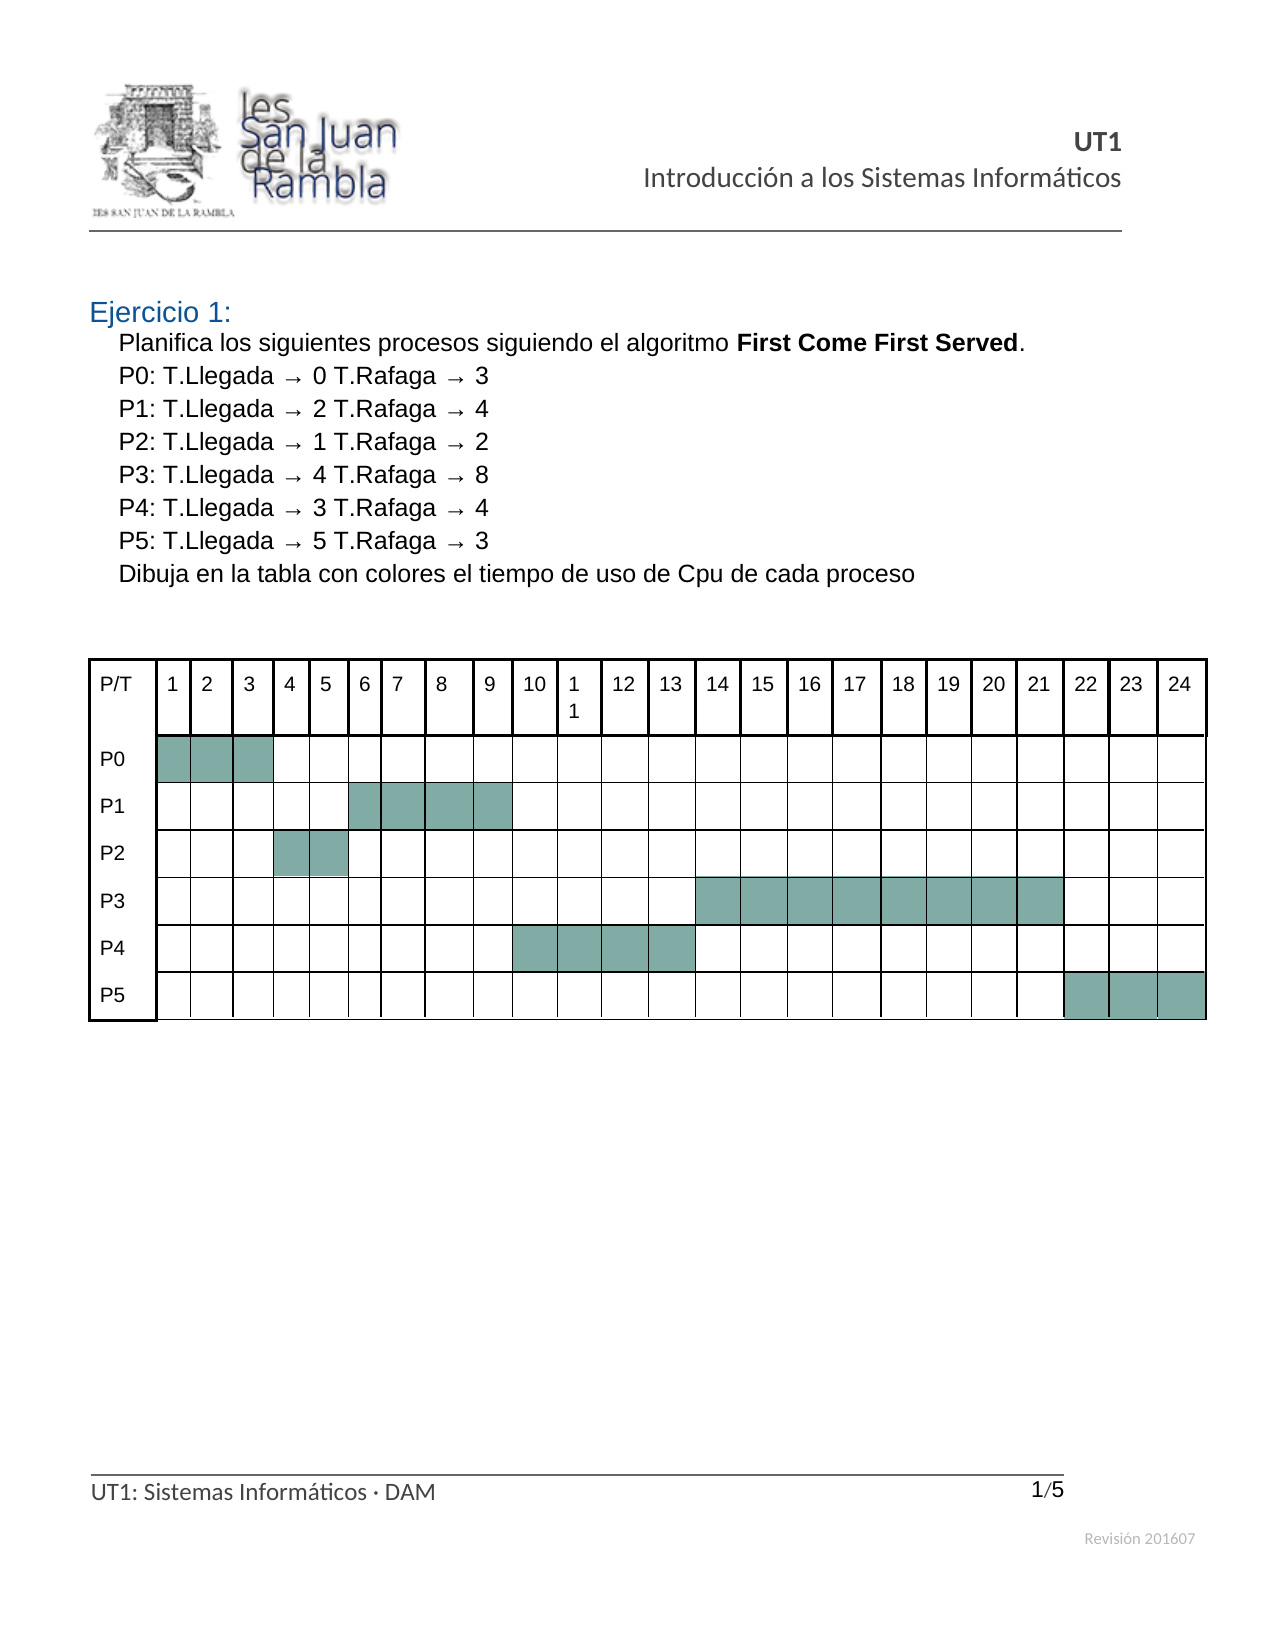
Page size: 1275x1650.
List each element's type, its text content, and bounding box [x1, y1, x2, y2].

table_header 3 [234, 661, 272, 734]
table_header 16 [789, 661, 831, 734]
table_cell [927, 783, 971, 829]
table_cell P2 [91, 829, 155, 876]
table_cell [1110, 783, 1157, 829]
text P5: T.Llegada → 5 T.Rafaga → 3 [118, 526, 1195, 555]
table_cell [274, 926, 309, 971]
table_cell [601, 973, 648, 1019]
table_cell [788, 926, 832, 971]
table_cell [602, 783, 648, 829]
table_cell [274, 973, 309, 1019]
table_cell [558, 783, 601, 829]
table_cell [882, 831, 926, 876]
table_cell [158, 973, 191, 1019]
table_cell [310, 926, 348, 971]
table_cell [158, 878, 190, 924]
table_cell [1017, 973, 1064, 1019]
table_cell [1065, 926, 1108, 971]
table_cell [788, 737, 832, 782]
table_cell [927, 878, 971, 924]
table_cell [833, 926, 880, 971]
table_cell [234, 926, 273, 971]
table_cell [833, 973, 881, 1019]
table_cell [382, 878, 424, 924]
table_cell [926, 973, 972, 1019]
table_header 9 [475, 661, 511, 734]
table_cell [1065, 878, 1108, 924]
table_cell [1065, 783, 1108, 829]
table_cell [741, 737, 787, 782]
table_cell [382, 737, 424, 782]
table_cell [1109, 973, 1157, 1019]
table_cell [1110, 926, 1157, 971]
table_cell [426, 878, 473, 924]
table_cell [602, 878, 648, 924]
table_cell [882, 926, 926, 971]
table_cell [234, 831, 273, 876]
table_cell [310, 973, 348, 1019]
table_header 7 [383, 661, 424, 734]
table_cell [833, 783, 880, 829]
table_cell [927, 737, 971, 782]
table_cell [602, 926, 648, 971]
table_cell [558, 926, 601, 971]
table_cell [1158, 734, 1205, 782]
table_header 1 [158, 661, 189, 734]
table_cell [513, 973, 558, 1019]
table_header 20 [973, 661, 1015, 734]
table_header 18 [883, 661, 925, 734]
table_cell [696, 737, 740, 782]
table_cell [426, 926, 473, 971]
text P3: T.Llegada → 4 T.Rafaga → 8 [118, 460, 1195, 489]
table_cell [1065, 831, 1108, 876]
table_cell [158, 783, 190, 829]
table_cell [1065, 737, 1108, 782]
table_cell [602, 831, 648, 876]
table_header 11 [559, 661, 600, 734]
table_cell [1018, 926, 1063, 971]
table_cell [513, 878, 557, 924]
table_cell [310, 878, 348, 924]
table_cell [696, 878, 740, 924]
table_cell [234, 878, 273, 924]
table_cell [972, 831, 1016, 876]
table_header 23 [1111, 661, 1156, 734]
table_header P/T [91, 661, 155, 734]
table_header 24 [1159, 661, 1205, 734]
table_cell [191, 973, 233, 1019]
table_cell [972, 783, 1016, 829]
table_cell [696, 831, 740, 876]
table_cell [382, 926, 424, 971]
table_cell [972, 878, 1016, 924]
table_cell [474, 783, 512, 829]
table_cell P5 [91, 971, 155, 1019]
table_cell [788, 973, 833, 1019]
table_cell [426, 737, 473, 782]
table_cell [972, 737, 1016, 782]
table_cell [695, 973, 741, 1019]
text Dibuja en la tabla con colores el tiempo de uso de Cpu de cada proceso [118, 559, 1195, 588]
table_cell [696, 783, 740, 829]
table_cell [349, 973, 381, 1019]
table_cell [1110, 737, 1157, 782]
table_cell [234, 783, 273, 829]
table_header 21 [1018, 661, 1062, 734]
table_header 13 [650, 661, 694, 734]
table_cell [310, 831, 348, 876]
table_cell [741, 973, 787, 1019]
table_cell [927, 831, 971, 876]
table_cell [558, 831, 601, 876]
table_cell [349, 878, 380, 924]
table_cell [882, 737, 926, 782]
table_cell [349, 831, 380, 876]
table_cell [1158, 876, 1205, 924]
text P2: T.Llegada → 1 T.Rafaga → 2 [118, 427, 1195, 456]
table_cell [788, 783, 832, 829]
table_cell P3 [91, 876, 155, 924]
table_header 6 [350, 661, 380, 734]
picture [89, 80, 402, 218]
table_cell [513, 783, 557, 829]
table_cell [558, 973, 601, 1019]
text P1: T.Llegada → 2 T.Rafaga → 4 [118, 394, 1195, 423]
table_header 17 [834, 661, 880, 734]
text P4: T.Llegada → 3 T.Rafaga → 4 [118, 493, 1195, 522]
table_cell [349, 783, 380, 829]
table_cell [1158, 829, 1205, 876]
table_cell [474, 973, 512, 1019]
table_header 12 [603, 661, 647, 734]
table_cell [158, 737, 190, 782]
table_cell [741, 831, 787, 876]
table_cell [1018, 737, 1063, 782]
text P0: T.Llegada → 0 T.Rafaga → 3 [118, 361, 1195, 390]
table_cell [381, 973, 425, 1019]
table_cell [696, 926, 740, 971]
table_cell [233, 973, 273, 1019]
table_cell [382, 831, 424, 876]
table_cell [1158, 782, 1205, 829]
table_cell [1018, 783, 1063, 829]
table_cell [513, 926, 557, 971]
table_cell [1018, 878, 1063, 924]
table_cell [274, 737, 309, 782]
table_cell [649, 783, 695, 829]
table_cell [1158, 924, 1205, 971]
table_cell [234, 737, 273, 782]
table_cell [649, 973, 695, 1019]
table_cell [741, 783, 787, 829]
table_cell [158, 831, 190, 876]
table_header 15 [742, 661, 786, 734]
table_cell [274, 783, 309, 829]
table_cell [833, 831, 880, 876]
table_cell [349, 737, 380, 782]
subtitle Ejercicio 1: [89, 294, 1195, 328]
table_cell [602, 737, 648, 782]
table_cell [882, 878, 926, 924]
table_cell [191, 783, 232, 829]
table_cell P0 [91, 734, 155, 782]
table_cell [972, 926, 1016, 971]
table_cell [741, 926, 787, 971]
table_cell [310, 737, 348, 782]
table_cell [191, 926, 232, 971]
table_cell [741, 878, 787, 924]
table_cell P4 [91, 924, 155, 971]
table_header 14 [697, 661, 739, 734]
table_cell [649, 737, 695, 782]
table_cell [558, 878, 601, 924]
table_header 8 [427, 661, 472, 734]
table_cell [649, 878, 695, 924]
table_cell [649, 831, 695, 876]
table_cell [474, 926, 512, 971]
table_header 19 [928, 661, 970, 734]
table_cell [881, 973, 926, 1019]
table_cell [882, 783, 926, 829]
table_cell [513, 831, 557, 876]
table_header 5 [311, 661, 347, 734]
table_cell [310, 783, 348, 829]
table_cell [927, 926, 971, 971]
table_cell [382, 783, 424, 829]
table_cell [1110, 878, 1157, 924]
table_cell [1064, 973, 1109, 1019]
table_cell [558, 737, 601, 782]
table_cell [788, 831, 832, 876]
table_cell [349, 926, 380, 971]
table_cell [425, 973, 473, 1019]
table_cell [426, 783, 473, 829]
table_cell [474, 878, 512, 924]
table_cell [649, 926, 695, 971]
table_cell [1018, 831, 1063, 876]
table_cell [158, 926, 190, 971]
table_cell [1158, 971, 1205, 1019]
table_header 2 [192, 661, 231, 734]
table_cell [833, 737, 880, 782]
table_cell [1110, 831, 1157, 876]
table_cell [191, 878, 232, 924]
table_cell [474, 831, 512, 876]
table_cell [274, 831, 309, 876]
table_cell [191, 737, 232, 782]
table_header 22 [1065, 661, 1107, 734]
table_cell [474, 737, 512, 782]
table_cell [191, 831, 232, 876]
table_cell [833, 878, 880, 924]
table_cell [972, 973, 1017, 1019]
table_cell [426, 831, 473, 876]
text Planifica los siguientes procesos siguiendo el algoritmo First Come First Served. [118, 328, 1195, 357]
table_cell [274, 878, 309, 924]
table_header 10 [514, 661, 556, 734]
table_header 4 [275, 661, 308, 734]
table_cell [788, 878, 832, 924]
table_cell P1 [91, 782, 155, 829]
table_cell [513, 737, 557, 782]
